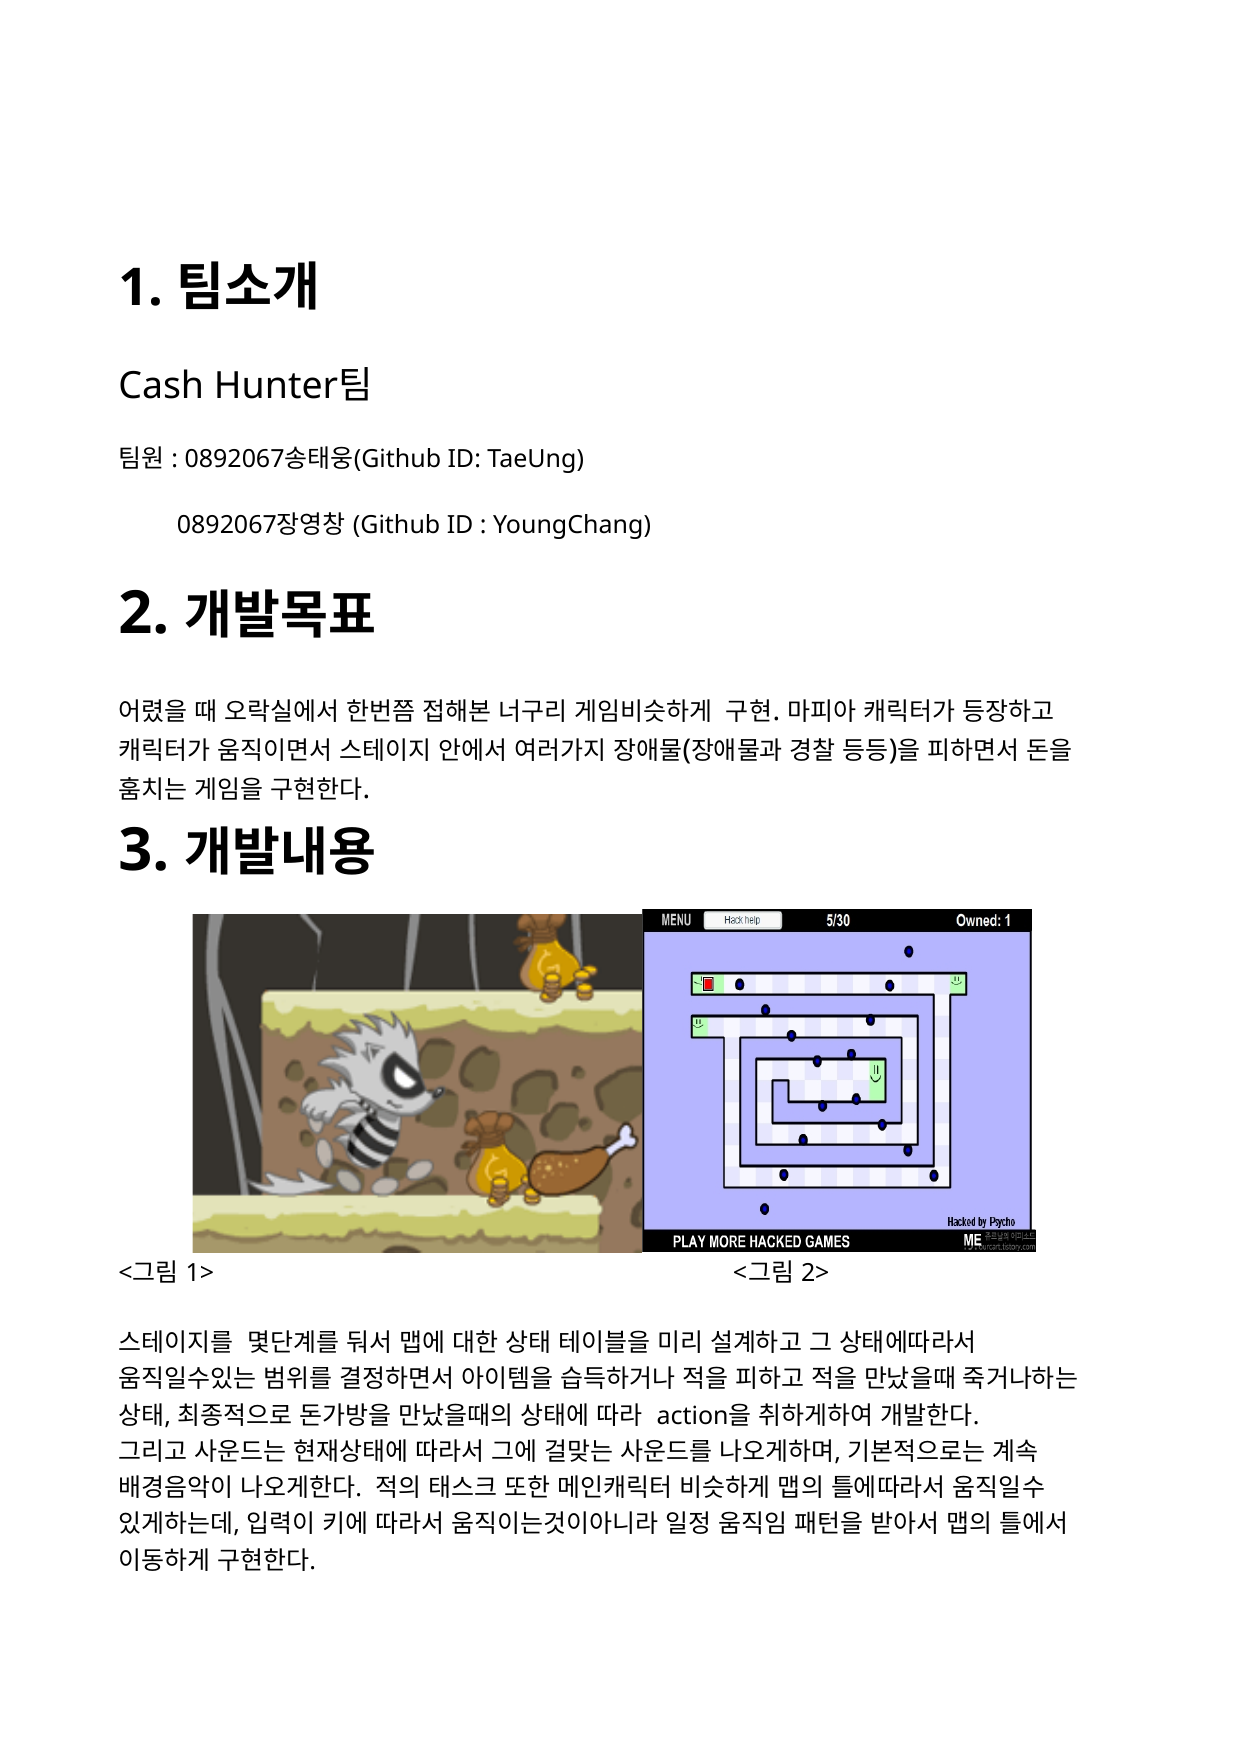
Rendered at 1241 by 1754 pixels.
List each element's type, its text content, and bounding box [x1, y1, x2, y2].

text 0892067장영창 (Github ID : YoungChang) [118, 504, 1122, 541]
text 3. 개발내용 [118, 807, 1122, 888]
text Cash Hunter팀 [118, 355, 1122, 409]
text 어렸을 때 오락실에서 한번쯤 접해본 너구리 게임비슷하게 구현. 마피아 캐릭터가 등장하고 캐릭터가 움직이면서 스테이지 안에서 여러가지 장애물(장애물과 경찰 등등)을 피하면서 돈을 훔치는 게임을 구현한다. [118, 690, 1122, 807]
text 1. 팀소개 [118, 245, 1122, 321]
text 2. 개발목표 [118, 570, 1122, 651]
text 그리고 사운드는 현재상태에 따라서 그에 걸맞는 사운드를 나오게하며, 기본적으로는 계속 배경음악이 나오게한다. 적의 태스크 또한 메인캐릭터 비슷하게 맵의 틀에따라서 움직일수 있게하는데, 입력이 키에 따라서 움직이는것이아니라 일정 움직임 패턴을 받아서 맵의 틀에서 이동하게 구현한다. [118, 1431, 1122, 1576]
text 팀원 : 0892067송태웅(Github ID: TaeUng) [118, 439, 1122, 475]
picture [192, 907, 1037, 1253]
text <그림 1> <그림 2> [118, 1019, 1122, 1289]
text 스테이지를 몇단계를 둬서 맵에 대한 상태 테이블을 미리 설계하고 그 상태에따라서 움직일수있는 범위를 결정하면서 아이템을 습득하거나 적을 피하고 적을 만났을때 죽거나하는 상태, 최종적으로 돈가방을 만났을때의 상태에 따라 action을 취하게하여 개발한다. [118, 1323, 1122, 1431]
